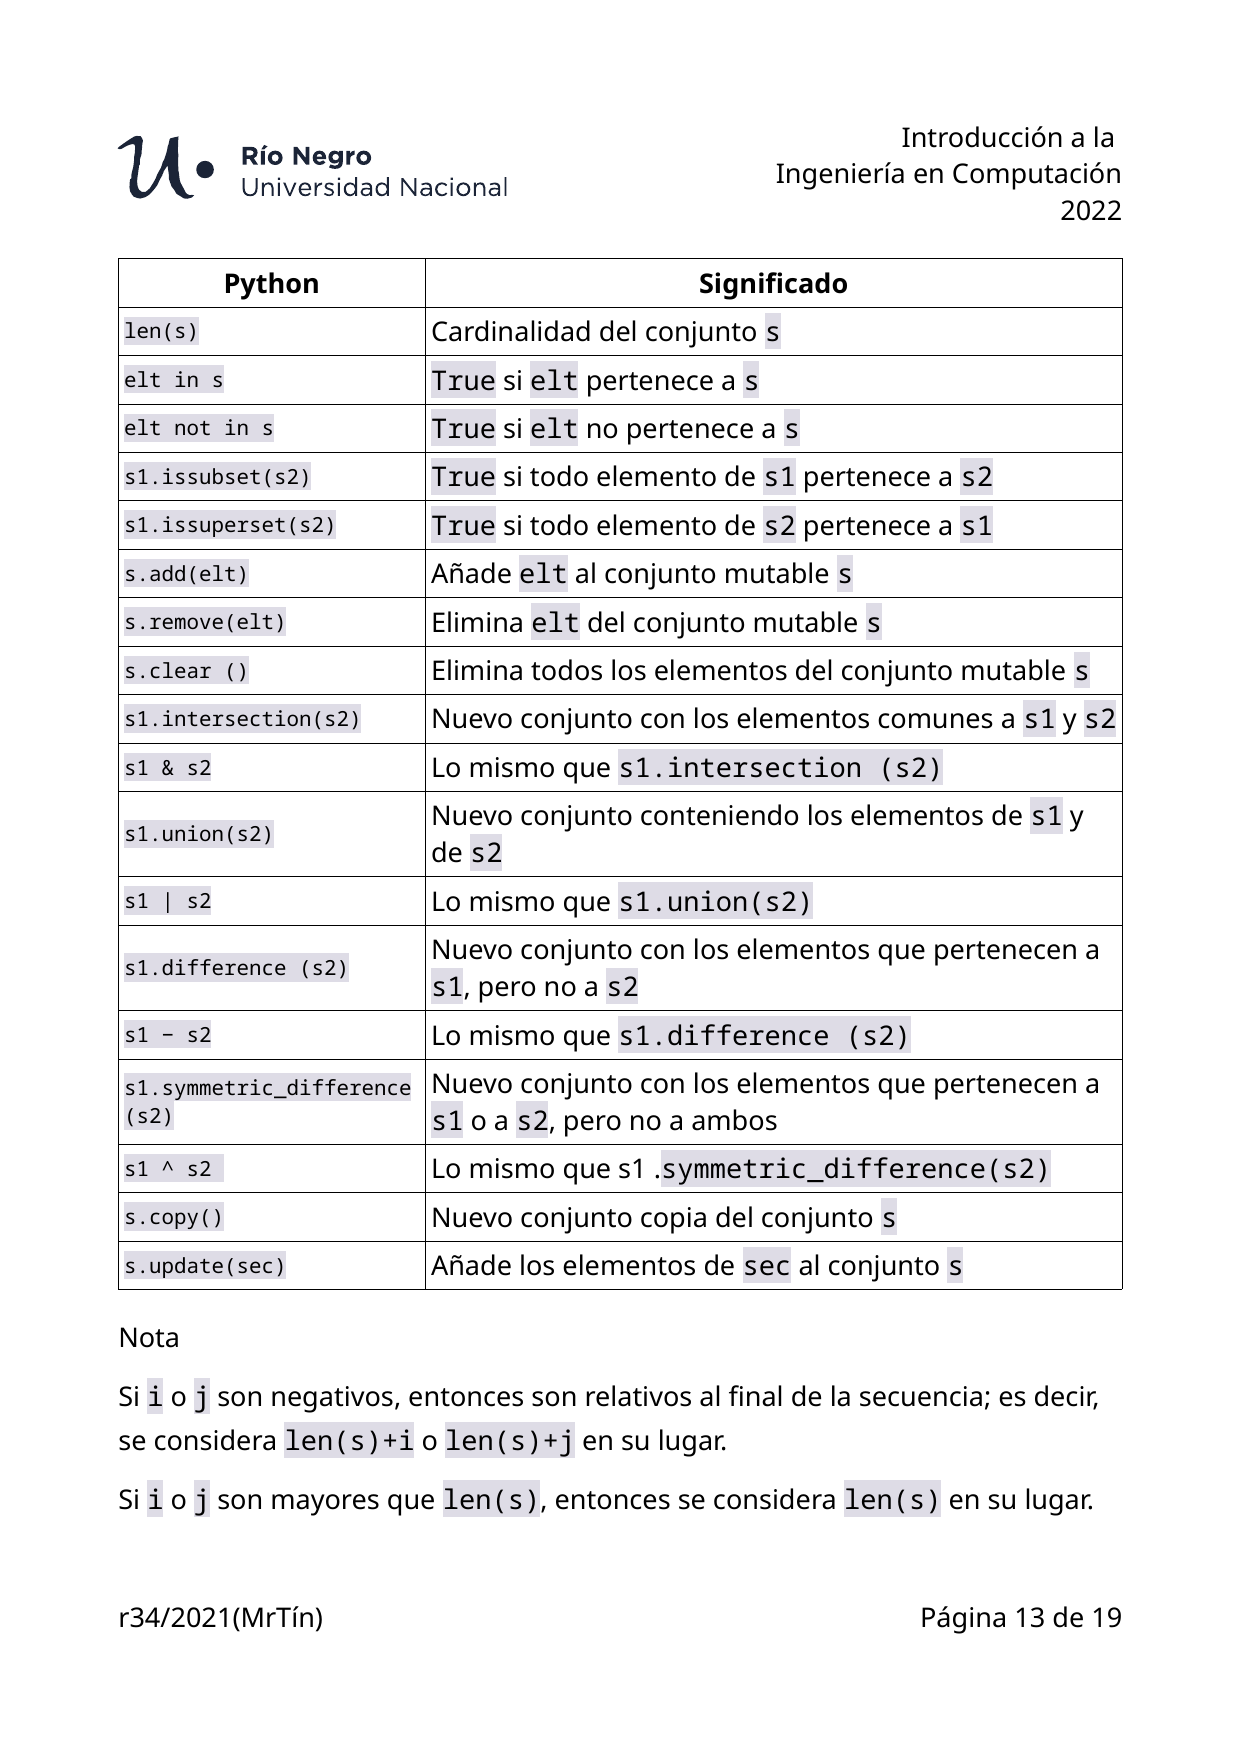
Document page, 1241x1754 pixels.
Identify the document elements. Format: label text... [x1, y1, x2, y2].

table_header Python [119, 259, 425, 307]
table_cell s1.issuperset(s2) [119, 501, 425, 549]
table_cell elt not in s [119, 405, 425, 452]
table_cell Nuevo conjunto con los elementos que pertenecen a s1 o a s2, pero no a ambos [426, 1060, 1122, 1144]
table_cell Lo mismo que s1 .symmetric_difference(s2) [426, 1145, 1122, 1192]
table_cell s1 | s2 [119, 877, 425, 925]
table_cell Cardinalidad del conjunto s [426, 308, 1122, 355]
table_cell s1 − s2 [119, 1011, 425, 1058]
table_cell Elimina elt del conjunto mutable s [426, 598, 1122, 646]
table_cell True si todo elemento de s1 pertenece a s2 [426, 453, 1122, 500]
table_cell Lo mismo que s1.difference (s2) [426, 1011, 1122, 1058]
table_cell s1.issubset(s2) [119, 453, 425, 500]
table_cell s1 ^ s2 [119, 1145, 425, 1192]
text Nota [118, 1319, 1122, 1356]
table_cell True si todo elemento de s2 pertenece a s1 [426, 501, 1122, 549]
table_cell Añade los elementos de sec al conjunto s [426, 1242, 1122, 1289]
table_cell s1 & s2 [119, 744, 425, 791]
text Si i o j son mayores que len(s), entonces se considera len(s) en su lugar. [210, 1480, 443, 1517]
table_cell s.remove(elt) [119, 598, 425, 646]
table_cell elt in s [119, 356, 425, 403]
table_cell s.update(sec) [119, 1242, 425, 1289]
table_cell s.add(elt) [119, 550, 425, 597]
table_cell Nuevo conjunto conteniendo los elementos de s1 y de s2 [426, 792, 1122, 876]
table_cell Añade elt al conjunto mutable s [426, 550, 1122, 597]
table_cell Elimina todos los elementos del conjunto mutable s [426, 647, 1122, 694]
table_cell s1.difference (s2) [119, 926, 425, 1010]
text Si i o j son mayores que len(s), entonces se considera len(s) en su lugar. [540, 1480, 844, 1517]
table_cell s1.symmetric_difference(s2) [119, 1060, 425, 1144]
text Si i o j son negativos, entonces son relativos al final de la secuencia; es decir, se considera len(s)+i o len(s)+j en su lugar. [118, 1377, 1122, 1458]
table_cell True si elt pertenece a s [426, 356, 1122, 403]
table_cell Nuevo conjunto con los elementos que pertenecen a s1, pero no a s2 [426, 926, 1122, 1010]
table_cell s.copy() [119, 1193, 425, 1241]
table_cell Lo mismo que s1.intersection (s2) [426, 744, 1122, 791]
table_cell s1.intersection(s2) [119, 695, 425, 743]
table_cell s1.union(s2) [119, 792, 425, 876]
table_cell True si elt no pertenece a s [426, 405, 1122, 452]
table_header Significado [426, 259, 1122, 307]
table_cell len(s) [119, 308, 425, 355]
table_cell Nuevo conjunto con los elementos comunes a s1 y s2 [426, 695, 1122, 743]
table_cell s.clear () [119, 647, 425, 694]
text Si i o j son mayores que len(s), entonces se considera len(s) en su lugar. [941, 1480, 1122, 1517]
table_cell Nuevo conjunto copia del conjunto s [426, 1193, 1122, 1241]
table_cell Lo mismo que s1.union(s2) [426, 877, 1122, 925]
